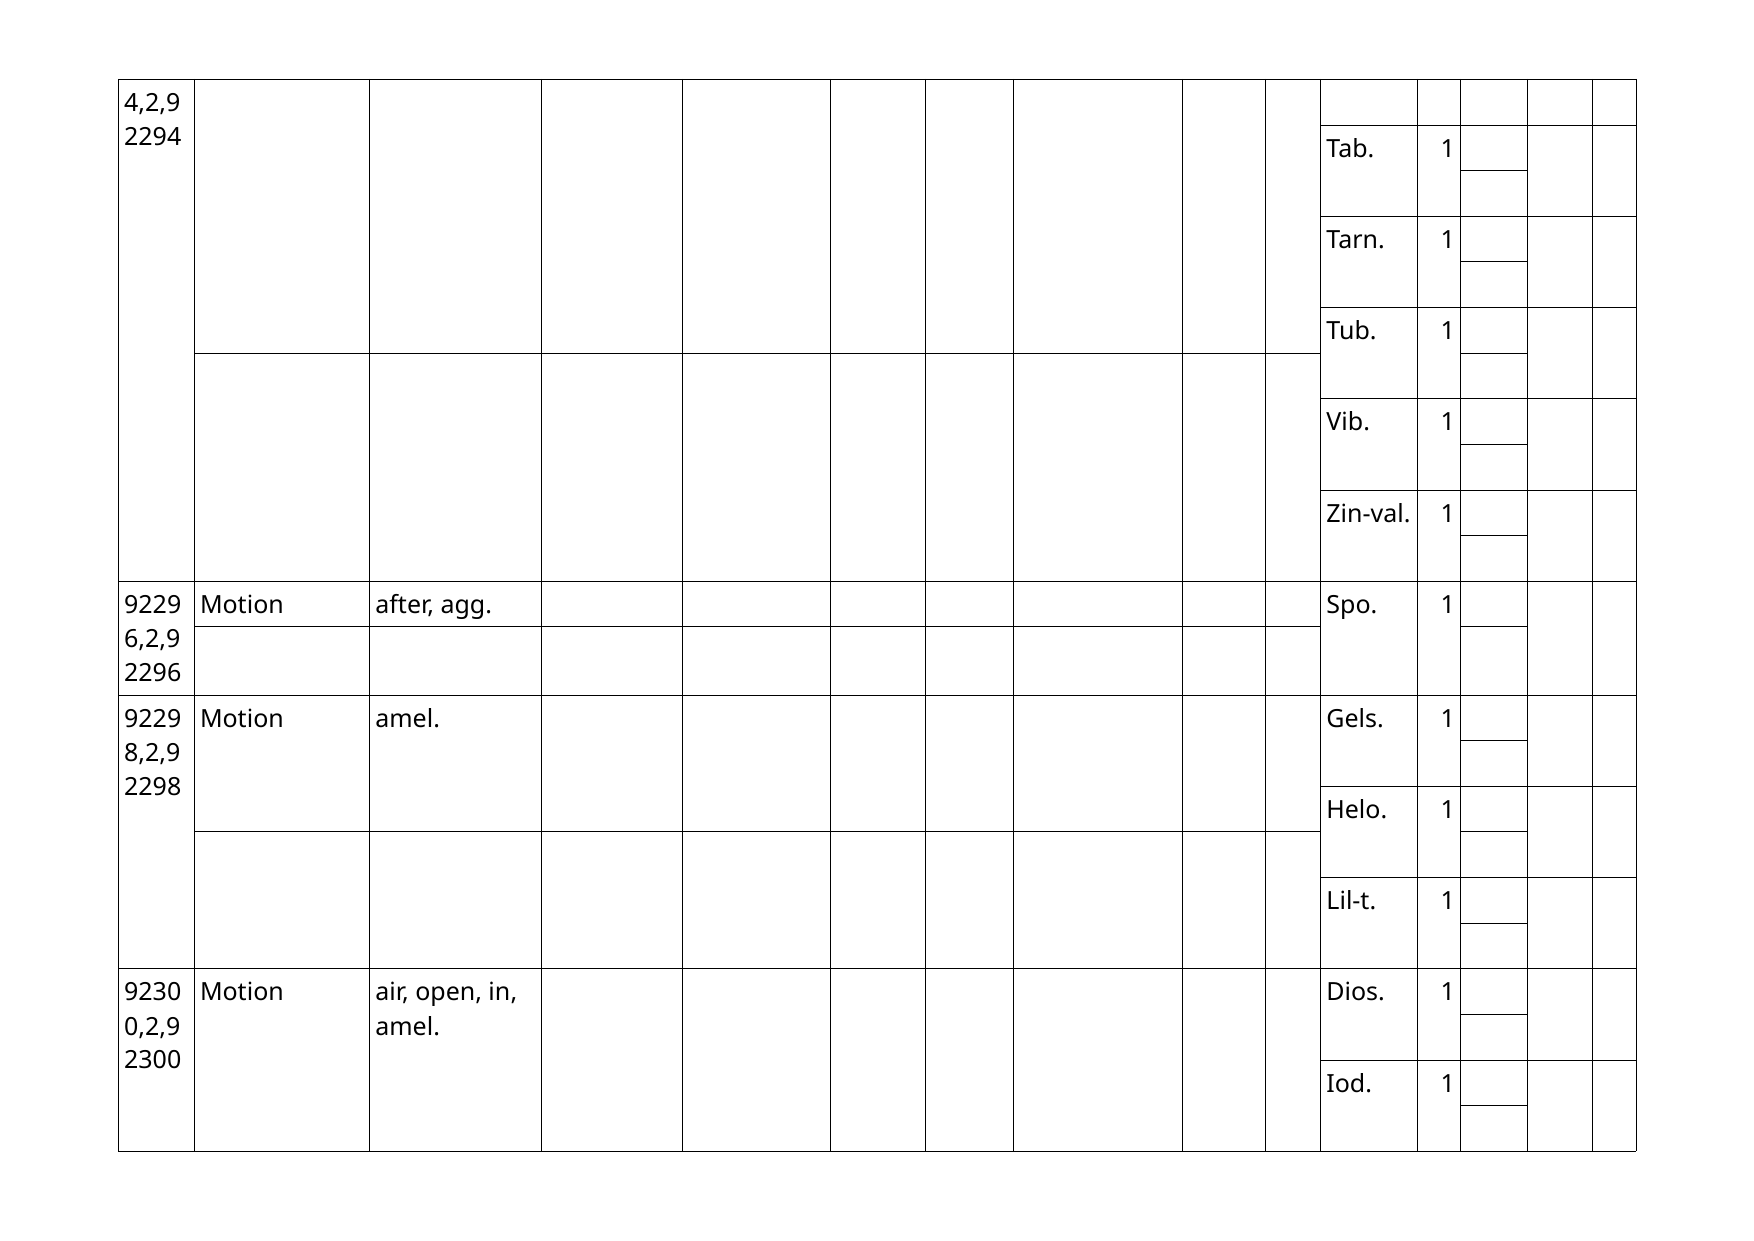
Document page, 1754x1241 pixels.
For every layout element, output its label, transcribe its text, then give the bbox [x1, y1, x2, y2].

table_cell [1461, 741, 1527, 786]
table_cell [926, 969, 1013, 1151]
table_cell [1266, 696, 1320, 831]
table_cell [1461, 1061, 1527, 1105]
table_cell [1593, 969, 1636, 1059]
table_cell [542, 80, 682, 353]
table_cell [1183, 832, 1265, 968]
table_cell [1528, 878, 1592, 968]
table_cell 1 [1418, 399, 1460, 489]
table_cell 1 [1418, 1061, 1460, 1151]
table_cell [1528, 308, 1592, 398]
table_cell [1461, 262, 1527, 307]
table_cell [1014, 80, 1182, 353]
table_cell [195, 80, 369, 353]
table_cell [1014, 832, 1182, 968]
table_cell [1461, 582, 1527, 626]
table_cell [1461, 171, 1527, 216]
table_cell [683, 354, 830, 581]
table_cell [1593, 126, 1636, 216]
table_cell [1461, 832, 1527, 877]
table_cell [1593, 1061, 1636, 1151]
table_cell [1266, 969, 1320, 1151]
table_cell 1 [1418, 787, 1460, 877]
table_cell [1014, 969, 1182, 1151]
table_cell [1528, 491, 1592, 581]
table_cell [683, 696, 830, 831]
table_cell [1014, 627, 1182, 694]
table_cell [1593, 217, 1636, 307]
table_cell [831, 354, 925, 581]
table_cell 4,2,92294 [119, 80, 194, 581]
table_cell [1528, 80, 1592, 124]
table_cell [195, 354, 369, 581]
table_cell Motion [195, 696, 369, 831]
table_cell [831, 832, 925, 968]
table_cell [1461, 445, 1527, 489]
table_cell [370, 627, 541, 694]
table_cell Gels. [1321, 696, 1417, 786]
table_cell [1014, 582, 1182, 626]
table_cell 1 [1418, 308, 1460, 398]
table_cell air, open, in, amel. [370, 969, 541, 1151]
table_cell [1461, 354, 1527, 398]
table_cell Dios. [1321, 969, 1417, 1059]
table_cell [1461, 80, 1527, 124]
table_cell [926, 582, 1013, 626]
table_cell [542, 354, 682, 581]
table_cell [1593, 491, 1636, 581]
table_cell Helo. [1321, 787, 1417, 877]
table_cell Vib. [1321, 399, 1417, 489]
table_cell [831, 582, 925, 626]
table_cell [926, 80, 1013, 353]
table_cell [1266, 354, 1320, 581]
table_cell Zin-val. [1321, 491, 1417, 581]
table_cell Motion [195, 969, 369, 1151]
table_cell amel. [370, 696, 541, 831]
table_cell [195, 627, 369, 694]
table_cell Spo. [1321, 582, 1417, 694]
table_cell [195, 832, 369, 968]
table_cell [1461, 1015, 1527, 1059]
table_cell [683, 80, 830, 353]
table_cell 1 [1418, 491, 1460, 581]
table_cell [1183, 696, 1265, 831]
table_cell [1593, 308, 1636, 398]
table_cell [1593, 878, 1636, 968]
table_cell [1461, 217, 1527, 261]
table_cell [1461, 627, 1527, 694]
table_cell [542, 969, 682, 1151]
table_cell [1266, 582, 1320, 626]
table_cell [1014, 354, 1182, 581]
table_cell [683, 969, 830, 1151]
table_cell [831, 969, 925, 1151]
table_cell [831, 696, 925, 831]
table_cell [1461, 399, 1527, 444]
table_cell [683, 627, 830, 694]
table_cell 1 [1418, 126, 1460, 216]
table_cell [1461, 969, 1527, 1014]
table_cell [1183, 627, 1265, 694]
table_cell Motion [195, 582, 369, 626]
table_cell 1 [1418, 969, 1460, 1059]
table_cell 1 [1418, 217, 1460, 307]
table_cell after, agg. [370, 582, 541, 626]
table_cell [370, 832, 541, 968]
table_cell [1461, 696, 1527, 740]
table_cell [926, 627, 1013, 694]
table_cell 92300,2,92300 [119, 969, 194, 1151]
table_cell Tub. [1321, 308, 1417, 398]
table_cell 1 [1418, 878, 1460, 968]
table_cell 92296,2,92296 [119, 582, 194, 694]
table_cell [1461, 308, 1527, 353]
table_cell [1183, 354, 1265, 581]
table_cell [1266, 832, 1320, 968]
table_cell [1593, 80, 1636, 124]
table_cell [370, 354, 541, 581]
table_cell [926, 354, 1013, 581]
table_cell [1461, 924, 1527, 968]
table_cell [926, 832, 1013, 968]
table_cell [1528, 217, 1592, 307]
table_cell [683, 582, 830, 626]
table_cell [1183, 582, 1265, 626]
table_cell [1266, 627, 1320, 694]
table_cell [1528, 787, 1592, 877]
table_cell [1461, 536, 1527, 581]
table_cell [926, 696, 1013, 831]
table_cell 1 [1418, 696, 1460, 786]
table_cell Tab. [1321, 126, 1417, 216]
table_cell [1593, 582, 1636, 694]
table_cell [1528, 399, 1592, 489]
table_cell [1593, 399, 1636, 489]
table_cell [1528, 969, 1592, 1059]
table_cell 1 [1418, 582, 1460, 694]
table_cell [1528, 126, 1592, 216]
table_cell [1014, 696, 1182, 831]
table_cell [1593, 696, 1636, 786]
table_cell [1528, 1061, 1592, 1151]
table_cell [1461, 787, 1527, 831]
table_cell [1528, 582, 1592, 694]
table_cell [1418, 80, 1460, 124]
table_cell [542, 582, 682, 626]
table_cell [831, 80, 925, 353]
table_cell Lil-t. [1321, 878, 1417, 968]
table_cell [1461, 878, 1527, 923]
table_cell [1528, 696, 1592, 786]
table_cell [542, 627, 682, 694]
table_cell [1321, 80, 1417, 124]
table_cell [542, 832, 682, 968]
table_cell 92298,2,92298 [119, 696, 194, 968]
table_cell [1183, 80, 1265, 353]
table_cell [1183, 969, 1265, 1151]
table_cell [1266, 80, 1320, 353]
table_cell [1461, 491, 1527, 535]
table_cell Tarn. [1321, 217, 1417, 307]
table_cell [1593, 787, 1636, 877]
table_cell [683, 832, 830, 968]
table_cell [542, 696, 682, 831]
table_cell [370, 80, 541, 353]
table_cell Iod. [1321, 1061, 1417, 1151]
table_cell [1461, 126, 1527, 170]
table_cell [831, 627, 925, 694]
table_cell [1461, 1106, 1527, 1151]
